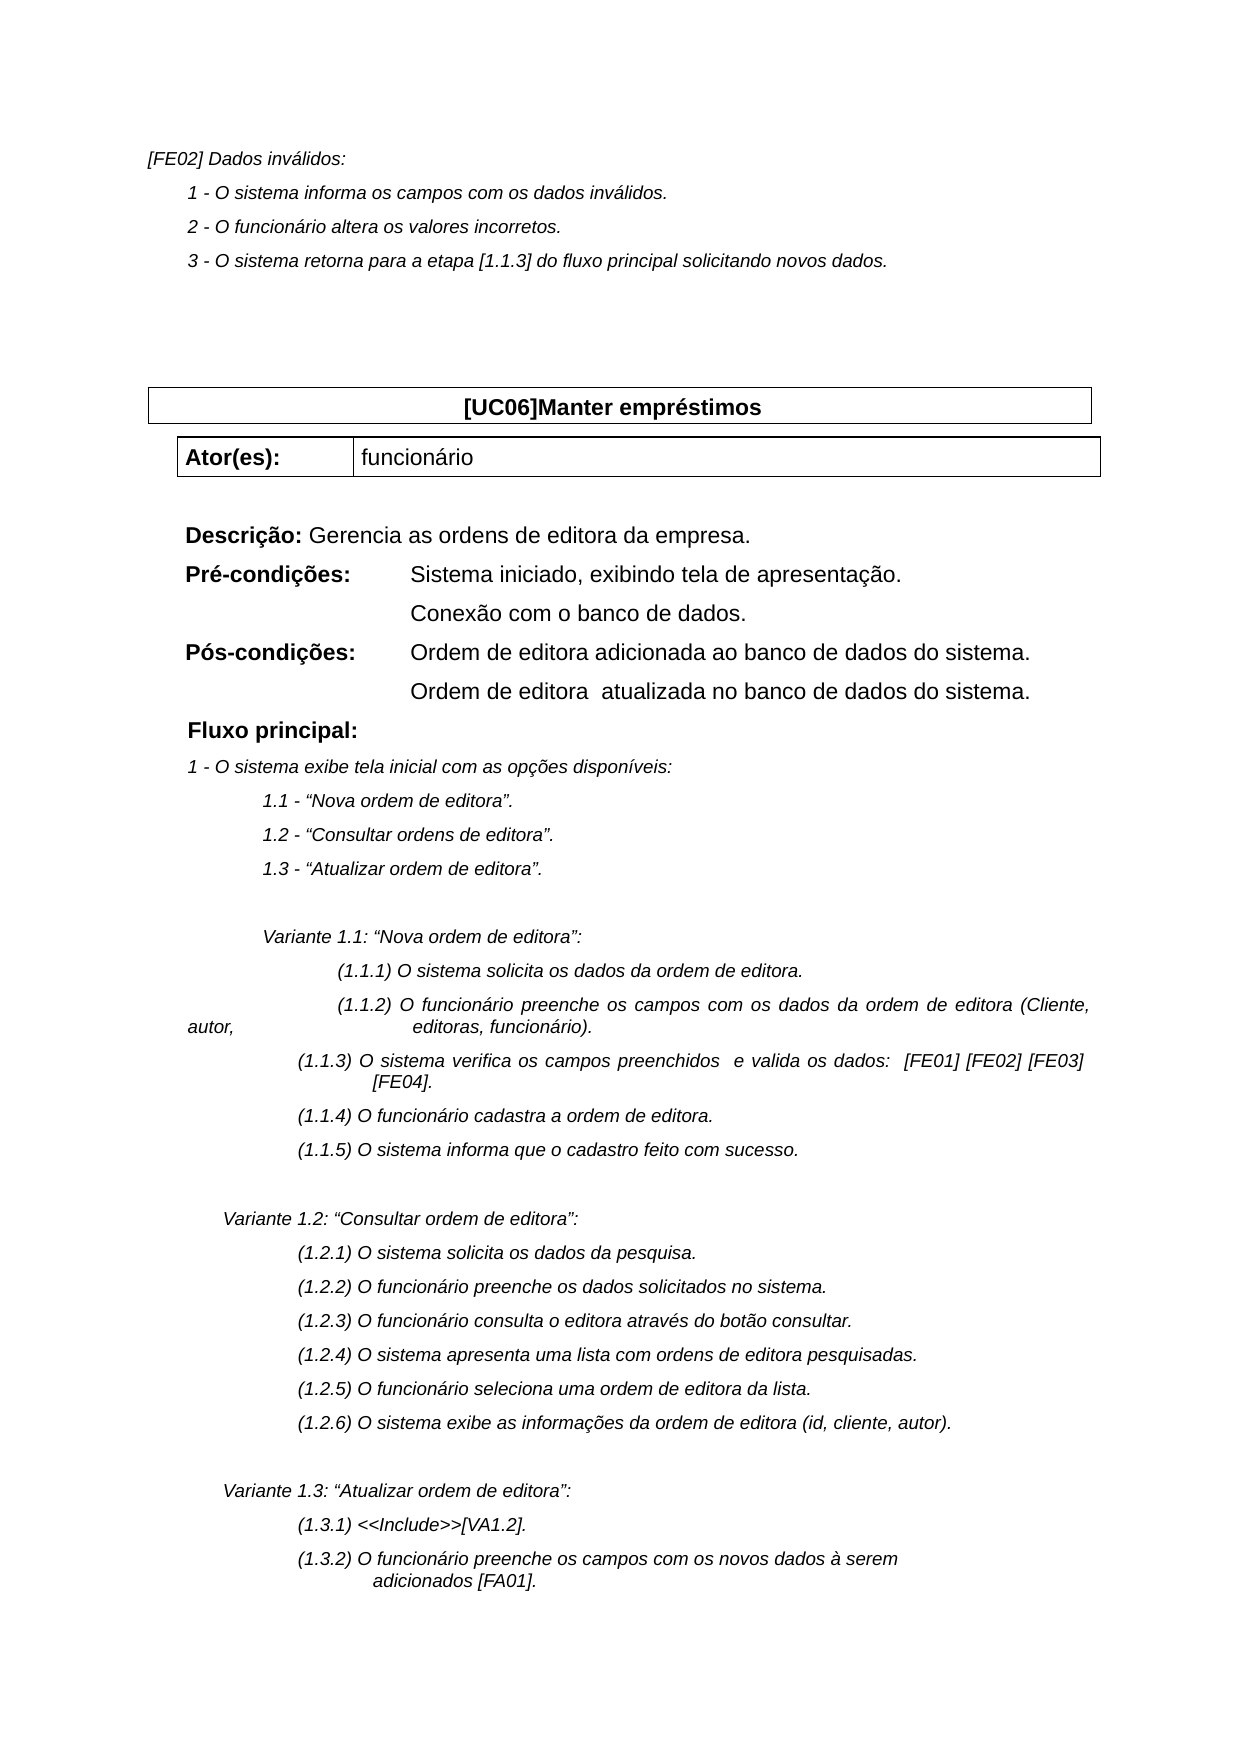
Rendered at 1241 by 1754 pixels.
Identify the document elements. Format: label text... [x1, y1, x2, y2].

text (1.1.5) O sistema informa que o cadastro feito com sucesso. [148, 1139, 1092, 1161]
text Fluxo principal: [187, 717, 1092, 743]
text 3 - O sistema retorna para a etapa [1.1.3] do fluxo principal solicitando novos dados. [187, 250, 1092, 271]
text (1.1.3) O sistema verifica os campos preenchidos e valida os dados: [FE01] [FE02] [FE03] [FE04]. [148, 1049, 1092, 1093]
text (1.2.5) O funcionário seleciona uma ordem de editora da lista. [148, 1378, 1092, 1399]
table_header Ator(es): [178, 438, 353, 476]
text Variante 1.1: “Nova ordem de editora”: [187, 926, 1092, 947]
text 1 - O sistema informa os campos com os dados inválidos. [187, 182, 1092, 203]
text Descrição: Gerencia as ordens de editora da empresa. [185, 522, 1092, 549]
text (1.2.3) O funcionário consulta o editora através do botão consultar. [148, 1309, 1092, 1331]
table_header funcionário [354, 438, 1100, 476]
text (1.1.2) O funcionário preenche os campos com os dados da ordem de editora (Cliente, autor, editoras, funcionário). [187, 994, 1092, 1037]
text Pré-condições: Sistema iniciado, exibindo tela de apresentação. [185, 561, 1092, 588]
text 1.1 - “Nova ordem de editora”. [187, 789, 1092, 811]
text (1.2.6) O sistema exibe as informações da ordem de editora (id, cliente, autor). [148, 1412, 1092, 1433]
text 1.2 - “Consultar ordens de editora”. [187, 824, 1092, 845]
text Pós-condições: Ordem de editora adicionada ao banco de dados do sistema. [185, 639, 1092, 665]
text Variante 1.3: “Atualizar ordem de editora”: [148, 1480, 1092, 1501]
text 1.3 - “Atualizar ordem de editora”. [187, 858, 1092, 879]
text (1.3.2) O funcionário preenche os campos com os novos dados à serem adicionados [FA01]. [148, 1548, 1092, 1591]
text (1.1.1) O sistema solicita os dados da ordem de editora. [187, 960, 1092, 981]
text 1 - O sistema exibe tela inicial com as opções disponíveis: [187, 756, 1092, 777]
text (1.2.1) O sistema solicita os dados da pesquisa. [148, 1241, 1092, 1263]
text Variante 1.2: “Consultar ordem de editora”: [148, 1207, 1092, 1229]
text (1.1.4) O funcionário cadastra a ordem de editora. [148, 1105, 1092, 1127]
text [UC06]Manter empréstimos [149, 388, 1091, 423]
text (1.2.4) O sistema apresenta uma lista com ordens de editora pesquisadas. [148, 1344, 1092, 1365]
text 2 - O funcionário altera os valores incorretos. [187, 216, 1092, 237]
text [FE02] Dados inválidos: [148, 148, 1092, 169]
text Ordem de editora atualizada no banco de dados do sistema. [185, 678, 1092, 704]
text Conexão com o banco de dados. [185, 600, 1092, 626]
text (1.2.2) O funcionário preenche os dados solicitados no sistema. [148, 1276, 1092, 1297]
text (1.3.1) <<Include>>[VA1.2]. [148, 1514, 1092, 1536]
